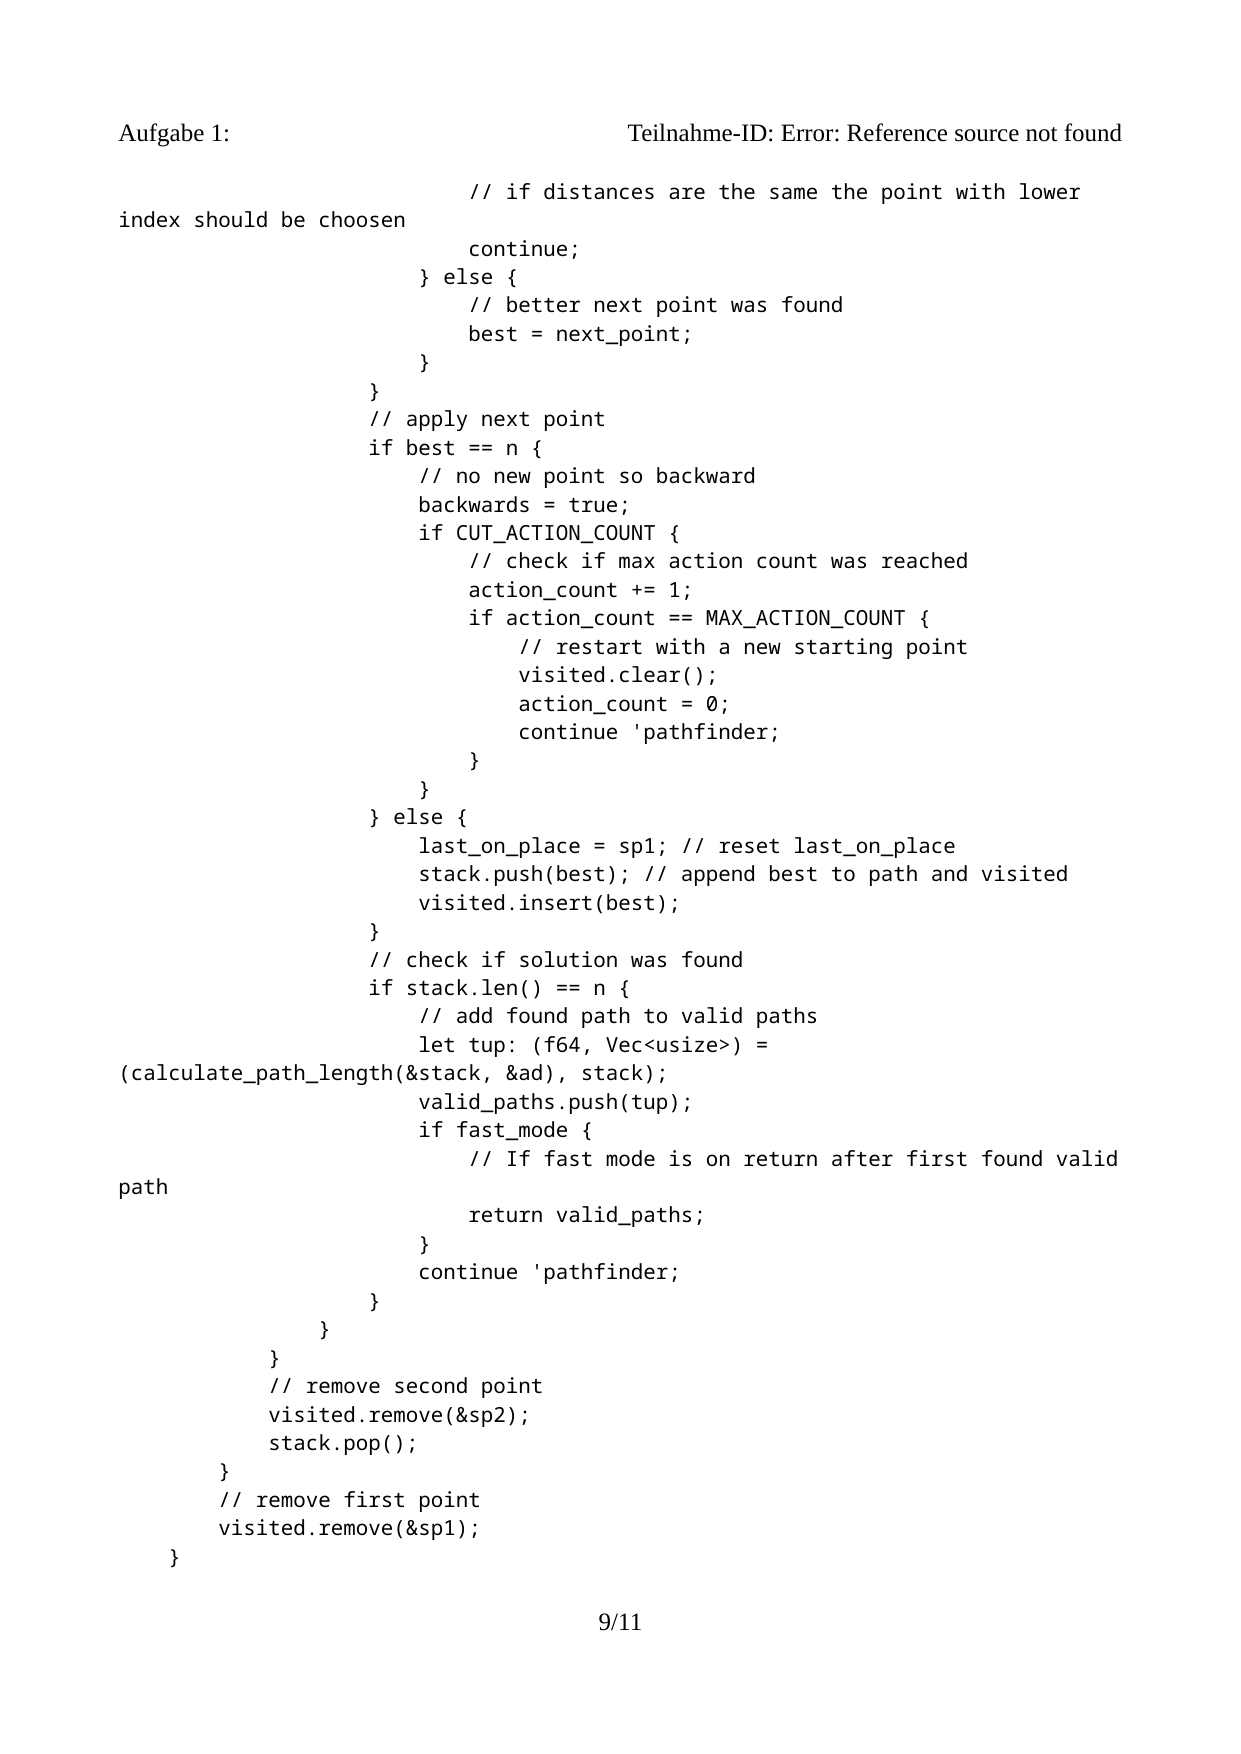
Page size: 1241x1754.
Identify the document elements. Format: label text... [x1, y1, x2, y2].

text if best == n { [118, 433, 1122, 461]
text // remove second point [118, 1371, 1122, 1400]
text visited.remove(&sp1); [118, 1513, 1122, 1542]
text best = next_point; [118, 319, 1122, 347]
text // apply next point [118, 404, 1122, 433]
text } [118, 1286, 1122, 1314]
text } [118, 1457, 1122, 1485]
text if action_count == MAX_ACTION_COUNT { [118, 603, 1122, 632]
text if stack.len() == n { [118, 973, 1122, 1002]
text } [118, 1542, 1122, 1570]
text continue 'pathfinder; [118, 1257, 1122, 1286]
text // add found path to valid paths [118, 1002, 1122, 1030]
text } [118, 1229, 1122, 1257]
text } else { [118, 802, 1122, 831]
text last_on_place = sp1; // reset last_on_place [118, 831, 1122, 859]
text // remove first point [118, 1485, 1122, 1513]
text // no new point so backward [118, 461, 1122, 490]
text stack.pop(); [118, 1428, 1122, 1457]
text // if distances are the same the point with lower index should be choosen [118, 177, 1122, 234]
text // check if solution was found [118, 945, 1122, 973]
text continue 'pathfinder; [118, 717, 1122, 746]
text // check if max action count was reached [118, 547, 1122, 575]
text } [118, 376, 1122, 404]
text valid_paths.push(tup); [118, 1087, 1122, 1115]
text return valid_paths; [118, 1201, 1122, 1229]
text visited.remove(&sp2); [118, 1400, 1122, 1428]
text } [118, 1343, 1122, 1371]
text } [118, 1314, 1122, 1343]
text action_count = 0; [118, 689, 1122, 717]
text // restart with a new starting point [118, 632, 1122, 660]
text } [118, 347, 1122, 376]
text visited.insert(best); [118, 888, 1122, 916]
text let tup: (f64, Vec<usize>) = (calculate_path_length(&stack, &ad), stack); [118, 1030, 1122, 1087]
text // If fast mode is on return after first found valid path [118, 1144, 1122, 1201]
text if fast_mode { [118, 1115, 1122, 1144]
text backwards = true; [118, 490, 1122, 518]
text } [118, 916, 1122, 945]
text } [118, 774, 1122, 802]
text // better next point was found [118, 291, 1122, 319]
text action_count += 1; [118, 575, 1122, 603]
text stack.push(best); // append best to path and visited [118, 859, 1122, 888]
text continue; [118, 234, 1122, 262]
text if CUT_ACTION_COUNT { [118, 518, 1122, 547]
text visited.clear(); [118, 660, 1122, 689]
text } else { [118, 262, 1122, 291]
text } [118, 746, 1122, 774]
